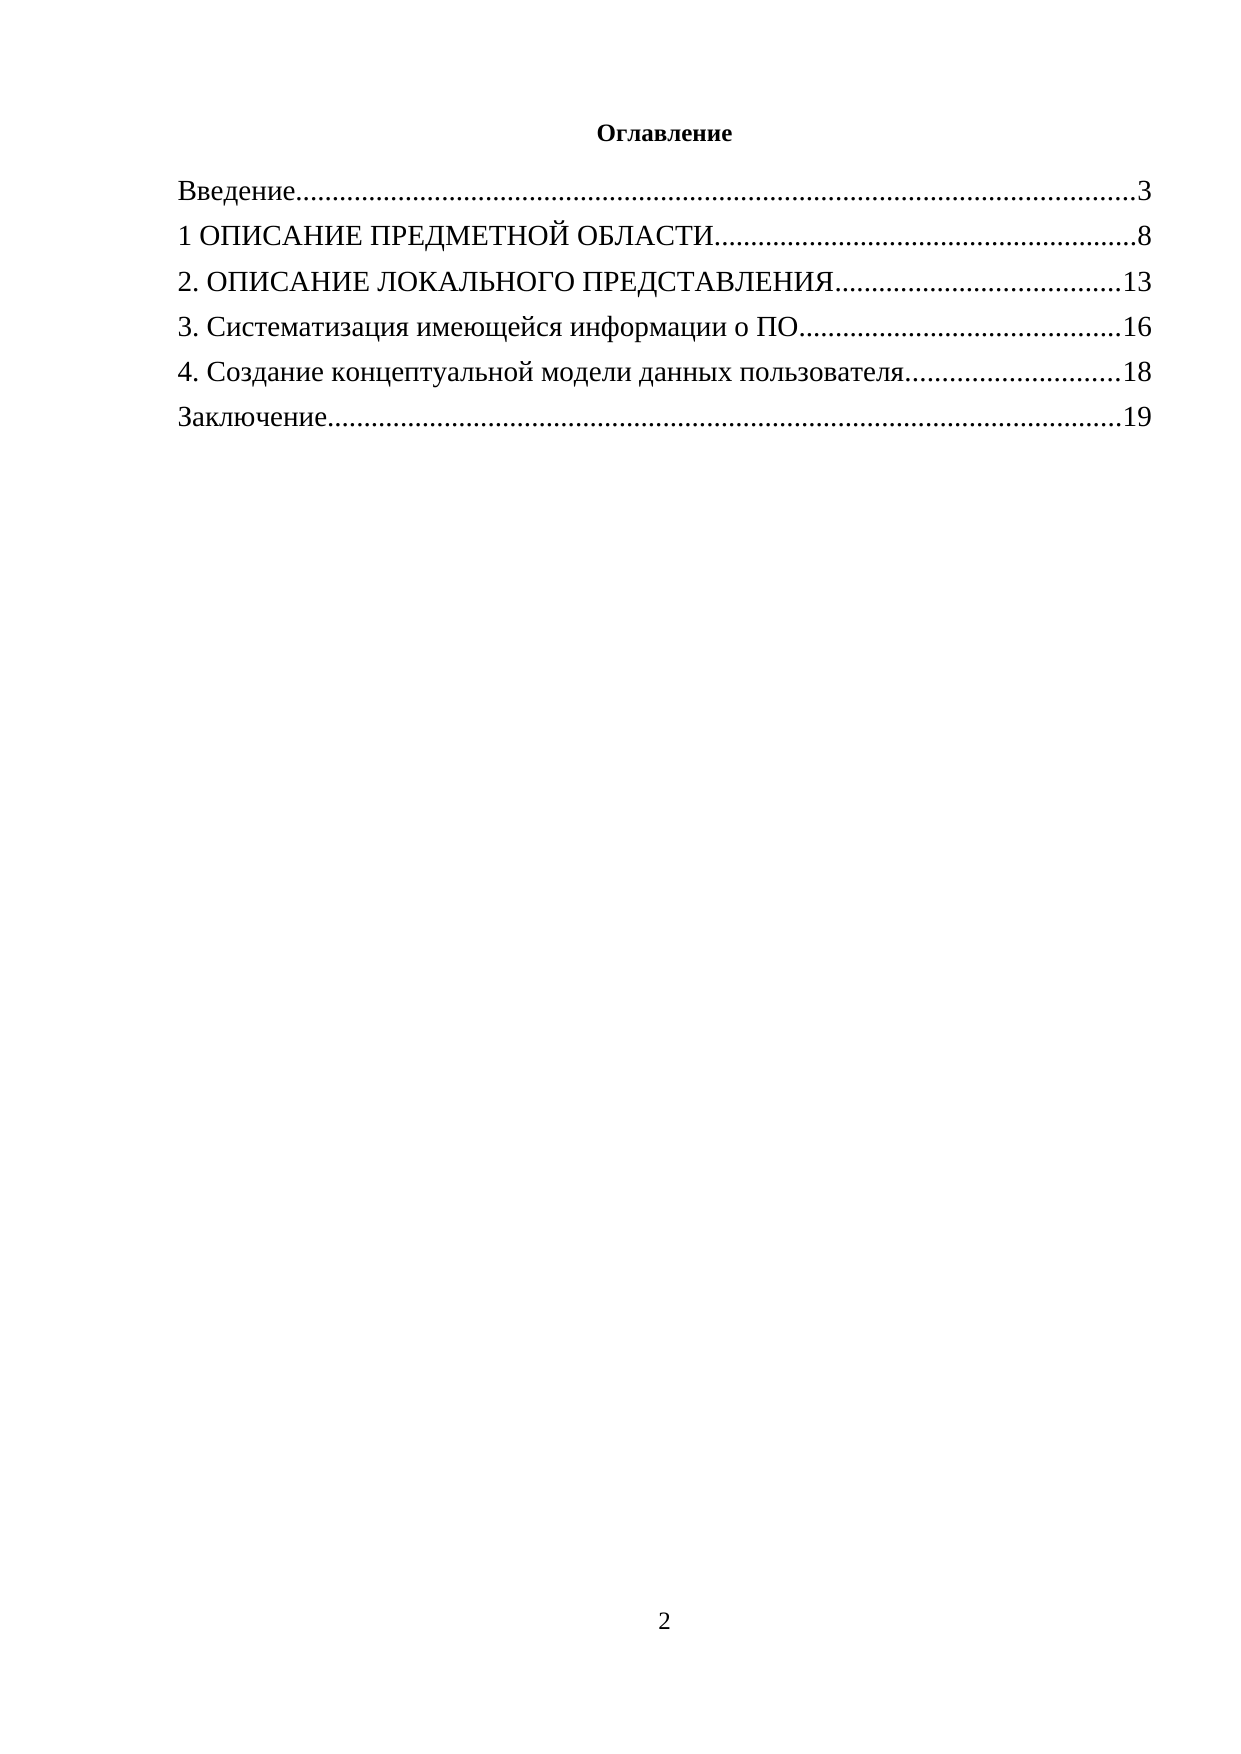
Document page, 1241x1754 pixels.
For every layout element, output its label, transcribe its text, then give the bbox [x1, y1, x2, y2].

text 2. ОПИСАНИЕ ЛОКАЛЬНОГО ПРЕДСТАВЛЕНИЯ 13 [177, 264, 1152, 297]
text 4. Создание концептуальной модели данных пользователя 18 [177, 354, 1152, 388]
text Введение 3 [177, 173, 1152, 207]
text 1 ОПИСАНИЕ ПРЕДМЕТНОЙ ОБЛАСТИ 8 [177, 218, 1152, 252]
text 3. Систематизация имеющейся информации о ПО 16 [177, 309, 1152, 342]
subtitle Оглавление [177, 118, 1152, 147]
text Заключение 19 [177, 399, 1152, 433]
